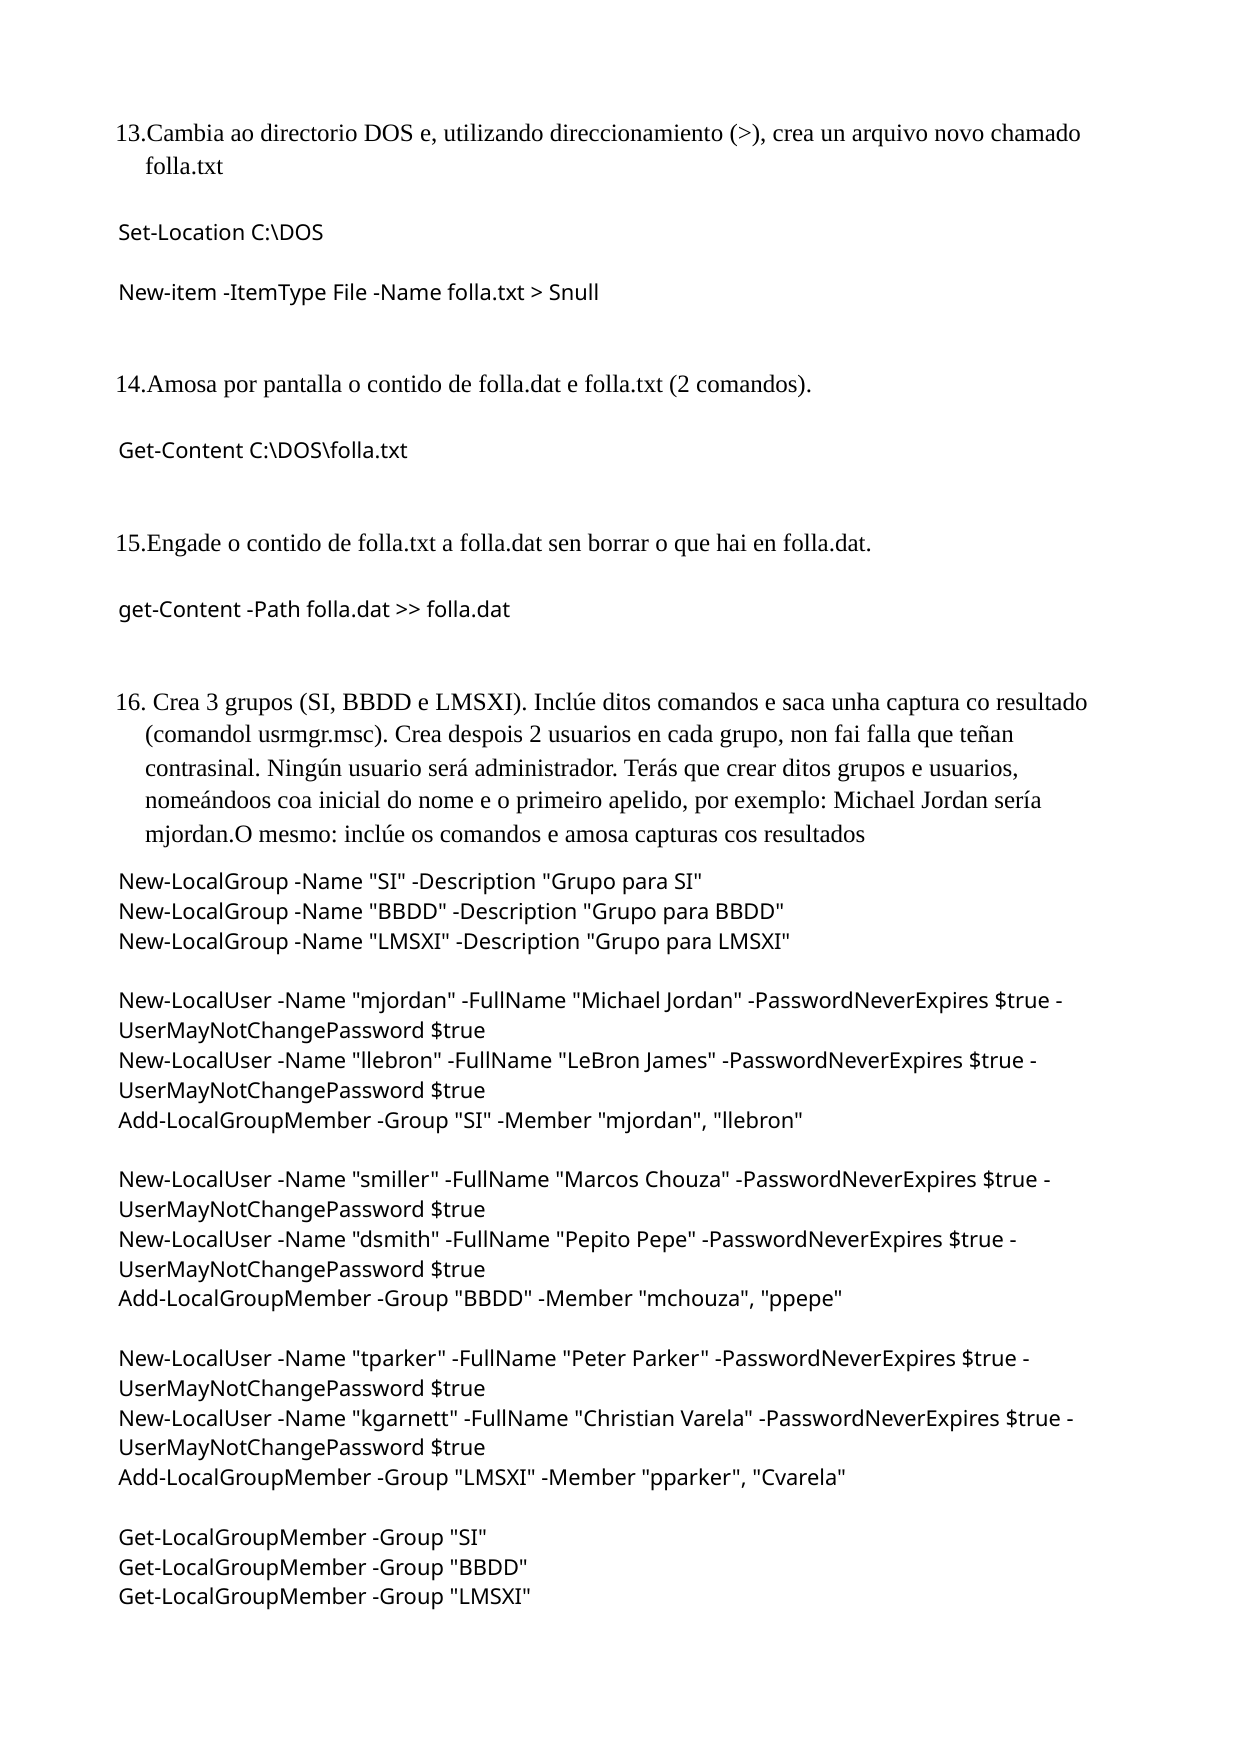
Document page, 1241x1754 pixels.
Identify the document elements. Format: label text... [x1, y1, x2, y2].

text Add-LocalGroupMember -Group "BBDD" -Member "mchouza", "ppepe" [118, 1283, 1122, 1313]
text Get-Content C:\DOS\folla.txt [118, 435, 1122, 465]
text Add-LocalGroupMember -Group "SI" -Member "mjordan", "llebron" [118, 1104, 1122, 1134]
text New-LocalUser -Name "smiller" -FullName "Marcos Chouza" -PasswordNeverExpires $true -UserMayNotChangePassword $true [118, 1164, 1122, 1224]
text New-LocalGroup -Name "SI" -Description "Grupo para SI" [118, 866, 1122, 896]
text New-LocalGroup -Name "BBDD" -Description "Grupo para BBDD" [118, 896, 1122, 926]
text New-item -ItemType File -Name folla.txt > Snull [118, 277, 1122, 307]
text New-LocalUser -Name "mjordan" -FullName "Michael Jordan" -PasswordNeverExpires $true -UserMayNotChangePassword $true [118, 985, 1122, 1045]
text Get-LocalGroupMember -Group "BBDD" [118, 1551, 1122, 1581]
text Get-LocalGroupMember -Group "LMSXI" [118, 1581, 1122, 1611]
text New-LocalGroup -Name "LMSXI" -Description "Grupo para LMSXI" [118, 926, 1122, 956]
text Add-LocalGroupMember -Group "LMSXI" -Member "pparker", "Cvarela" [118, 1462, 1122, 1492]
text New-LocalUser -Name "dsmith" -FullName "Pepito Pepe" -PasswordNeverExpires $true -UserMayNotChangePassword $true [118, 1224, 1122, 1283]
text New-LocalUser -Name "tparker" -FullName "Peter Parker" -PasswordNeverExpires $true -UserMayNotChangePassword $true [118, 1343, 1122, 1402]
list Cambia ao directorio DOS e, utilizando direccionamiento (>), crea un arquivo novo chamado folla.txt [115, 118, 1122, 180]
text Set-Location C:\DOS [118, 217, 1122, 247]
text New-LocalUser -Name "llebron" -FullName "LeBron James" -PasswordNeverExpires $true -UserMayNotChangePassword $true [118, 1045, 1122, 1104]
text get-Content -Path folla.dat >> folla.dat [118, 594, 1122, 624]
list Engade o contido de folla.txt a folla.dat sen borrar o que hai en folla.dat. [115, 528, 1122, 557]
text New-LocalUser -Name "kgarnett" -FullName "Christian Varela" -PasswordNeverExpires $true -UserMayNotChangePassword $true [118, 1402, 1122, 1462]
list Amosa por pantalla o contido de folla.dat e folla.txt (2 comandos). [115, 369, 1122, 398]
text Get-LocalGroupMember -Group "SI" [118, 1522, 1122, 1551]
list Crea 3 grupos (SI, BBDD e LMSXI). Inclúe ditos comandos e saca unha captura co resultado (comandol usrmgr.msc). Crea despois 2 usuarios en cada grupo, non fai falla que teñan contrasinal. Ningún usuario será administrador. Terás que crear ditos grupos e usuarios, nomeándoos coa inicial do nome e o primeiro apelido, por exemplo: Michael Jordan sería mjordan.O mesmo: inclúe os comandos e amosa capturas cos resultados [115, 687, 1122, 847]
